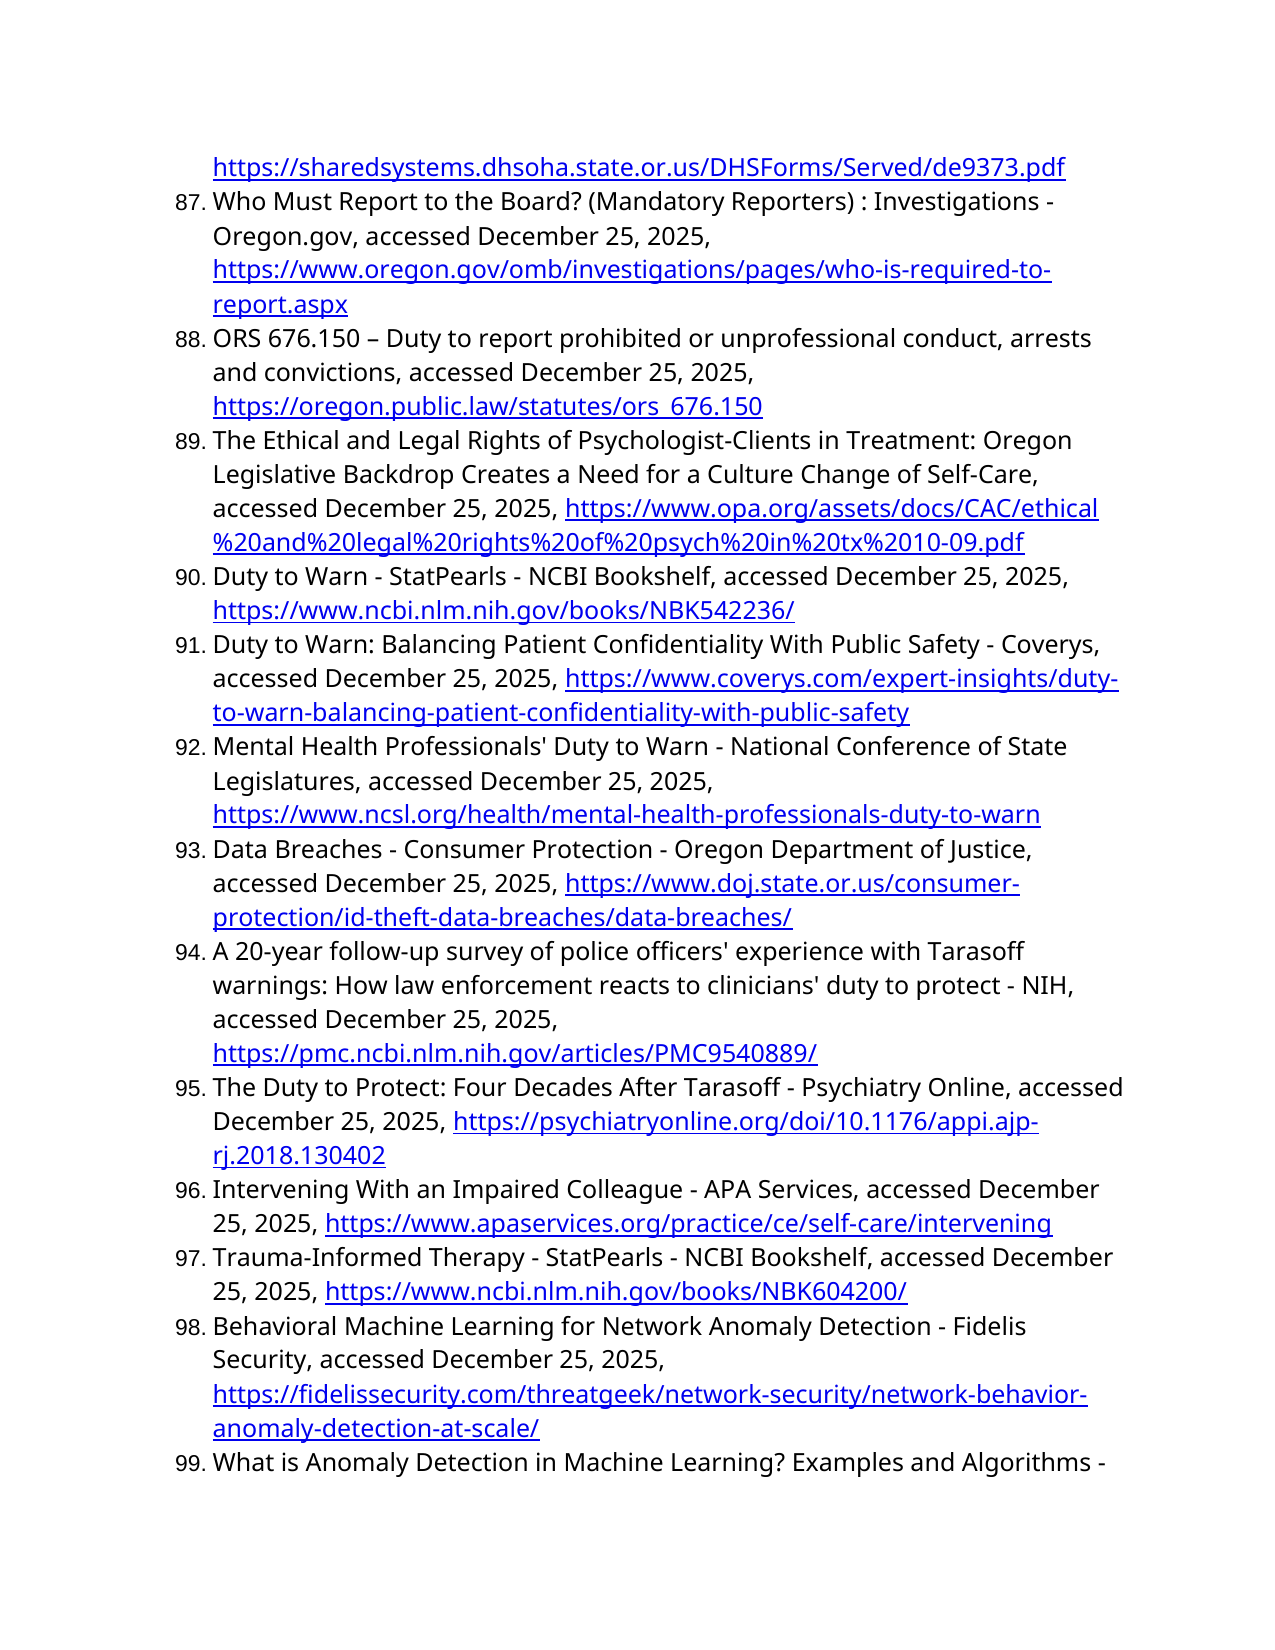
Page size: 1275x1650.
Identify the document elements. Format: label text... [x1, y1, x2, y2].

list Who Must Report to the Board? (Mandatory Reporters) : Investigations - Oregon.gov, accessed December 25, 2025, https://www.oregon.gov/omb/investigations/pages/who-is-required-to-report.aspx [175, 184, 1125, 320]
list Trauma-Informed Therapy - StatPearls - NCBI Bookshelf, accessed December 25, 2025, https://www.ncbi.nlm.nih.gov/books/NBK604200/ [175, 1240, 1125, 1308]
list ORS 676.150 – Duty to report prohibited or unprofessional conduct, arrests and convictions, accessed December 25, 2025, https://oregon.public.law/statutes/ors_676.150 [175, 320, 1125, 422]
list What is Anomaly Detection in Machine Learning? Examples and Algorithms [175, 1444, 1125, 1478]
list A 20‐year follow‐up survey of police officers' experience with Tarasoff warnings: How law enforcement reacts to clinicians' duty to protect - NIH, accessed December 25, 2025, https://pmc.ncbi.nlm.nih.gov/articles/PMC9540889/ [175, 933, 1125, 1070]
list Duty to Warn: Balancing Patient Confidentiality With Public Safety - Coverys, accessed December 25, 2025, https://www.coverys.com/expert-insights/duty-to-warn-balancing-patient-confidentiality-with-public-safety [175, 627, 1125, 729]
list Mental Health Professionals' Duty to Warn - National Conference of State Legislatures, accessed December 25, 2025, https://www.ncsl.org/health/mental-health-professionals-duty-to-warn [175, 729, 1125, 831]
list Duty to Warn - StatPearls - NCBI Bookshelf, accessed December 25, 2025, https://www.ncbi.nlm.nih.gov/books/NBK542236/ [175, 559, 1125, 627]
list Intervening With an Impaired Colleague - APA Services, accessed December 25, 2025, https://www.apaservices.org/practice/ce/self-care/intervening [175, 1172, 1125, 1240]
list https://sharedsystems.dhsoha.state.or.us/DHSForms/Served/de9373.pdf [175, 150, 1125, 184]
list The Ethical and Legal Rights of Psychologist-Clients in Treatment: Oregon Legislative Backdrop Creates a Need for a Culture Change of Self-Care, accessed December 25, 2025, https://www.opa.org/assets/docs/CAC/ethical%20and%20legal%20rights%20of%20psych%20in%20tx%2010-09.pdf [175, 422, 1125, 559]
list Data Breaches - Consumer Protection - Oregon Department of Justice, accessed December 25, 2025, https://www.doj.state.or.us/consumer-protection/id-theft-data-breaches/data-breaches/ [175, 831, 1125, 933]
list Behavioral Machine Learning for Network Anomaly Detection - Fidelis Security, accessed December 25, 2025, https://fidelissecurity.com/threatgeek/network-security/network-behavior-anomaly-detection-at-scale/ [175, 1308, 1125, 1444]
list The Duty to Protect: Four Decades After Tarasoff - Psychiatry Online, accessed December 25, 2025, https://psychiatryonline.org/doi/10.1176/appi.ajp-rj.2018.130402 [175, 1070, 1125, 1172]
